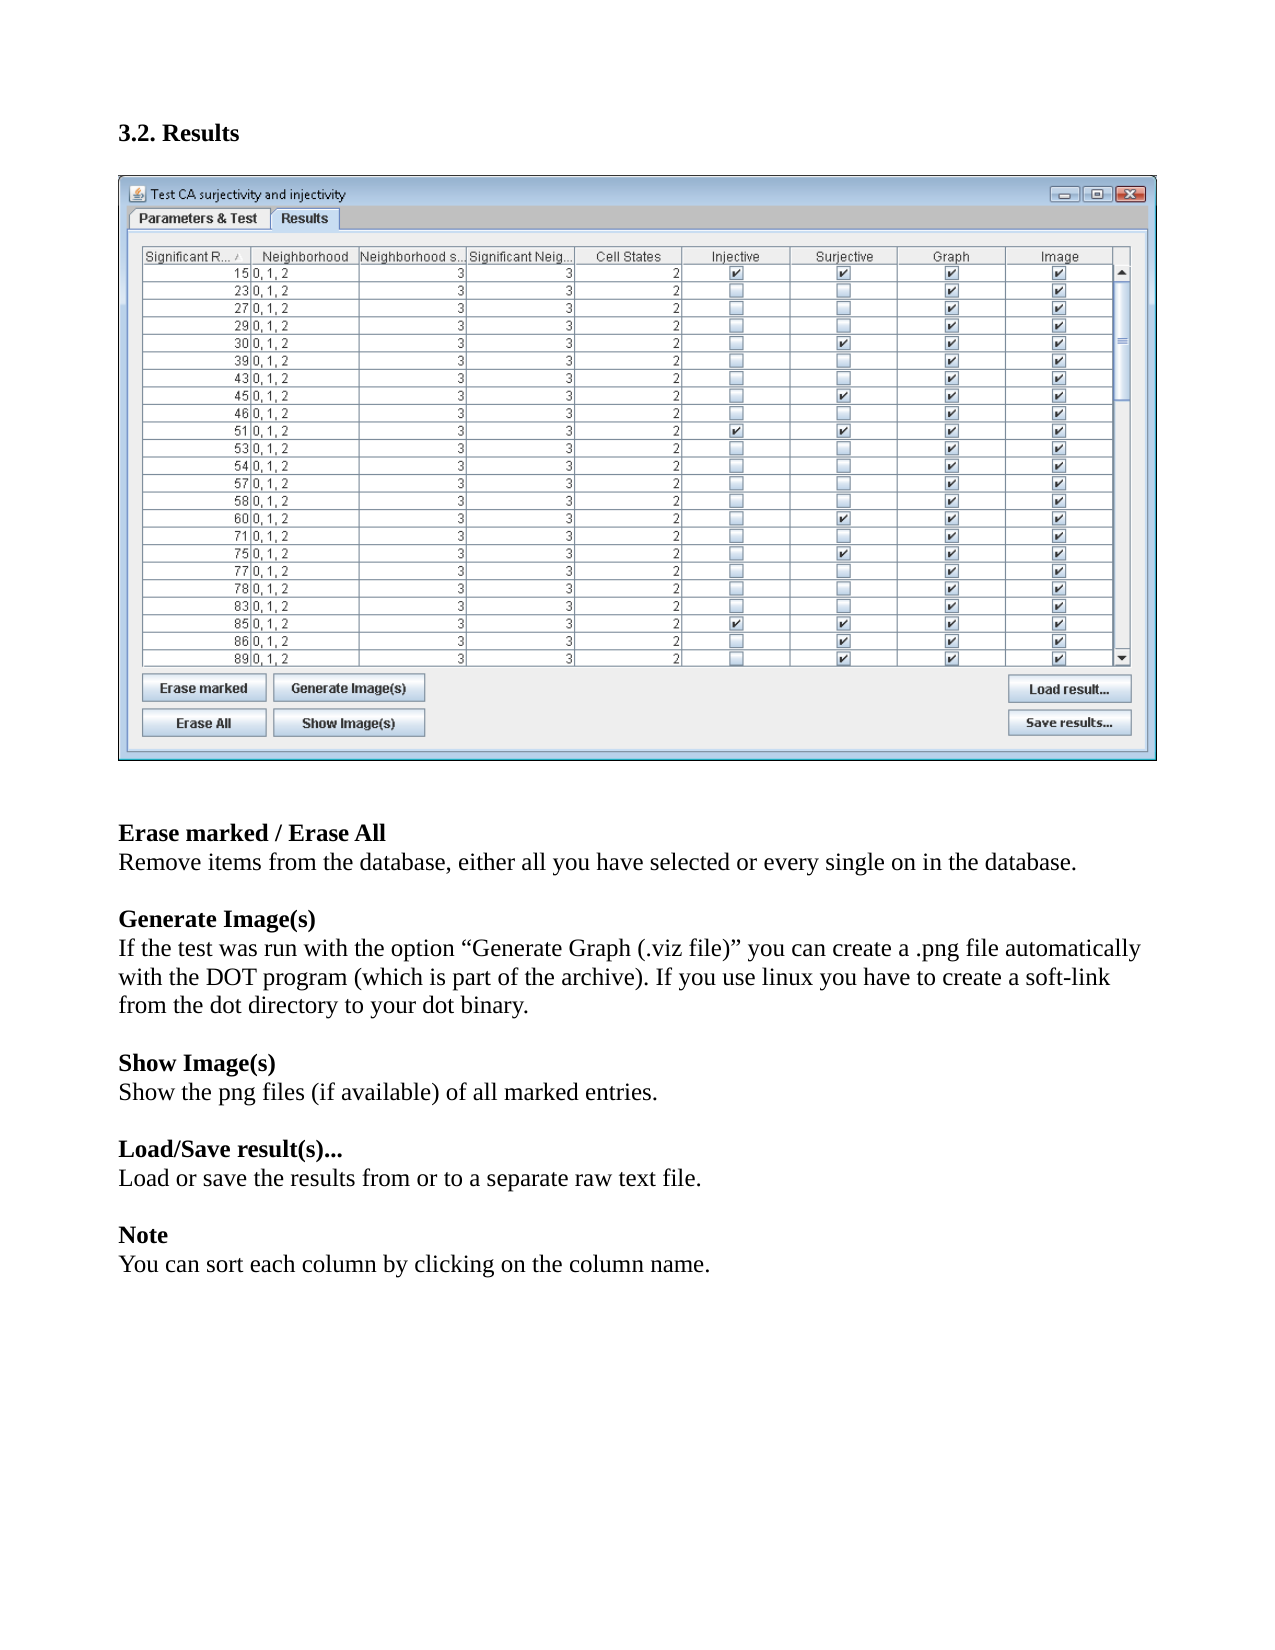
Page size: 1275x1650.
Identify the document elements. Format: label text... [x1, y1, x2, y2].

text Load or save the results from or to a separate raw text file. [118, 1163, 1157, 1192]
text Generate Image(s) [118, 904, 1157, 933]
text Show Image(s) [118, 1048, 1157, 1077]
text Load/Save result(s)... [118, 1134, 1157, 1163]
text You can sort each column by clicking on the column name. [118, 1249, 1157, 1278]
text 3.2. Results [118, 118, 1157, 147]
text Show the png files (if available) of all marked entries. [118, 1077, 1157, 1106]
text If the test was run with the option “Generate Graph (.viz file)” you can create a .png file automatically with the DOT program (which is part of the archive). If you use linux you have to create a soft-link from the dot directory to your dot binary. [118, 933, 1157, 1019]
picture [118, 175, 1157, 761]
text Remove items from the database, either all you have selected or every single on in the database. [118, 847, 1157, 876]
text Erase marked / Erase All [118, 818, 1157, 847]
text Note [118, 1221, 1157, 1249]
